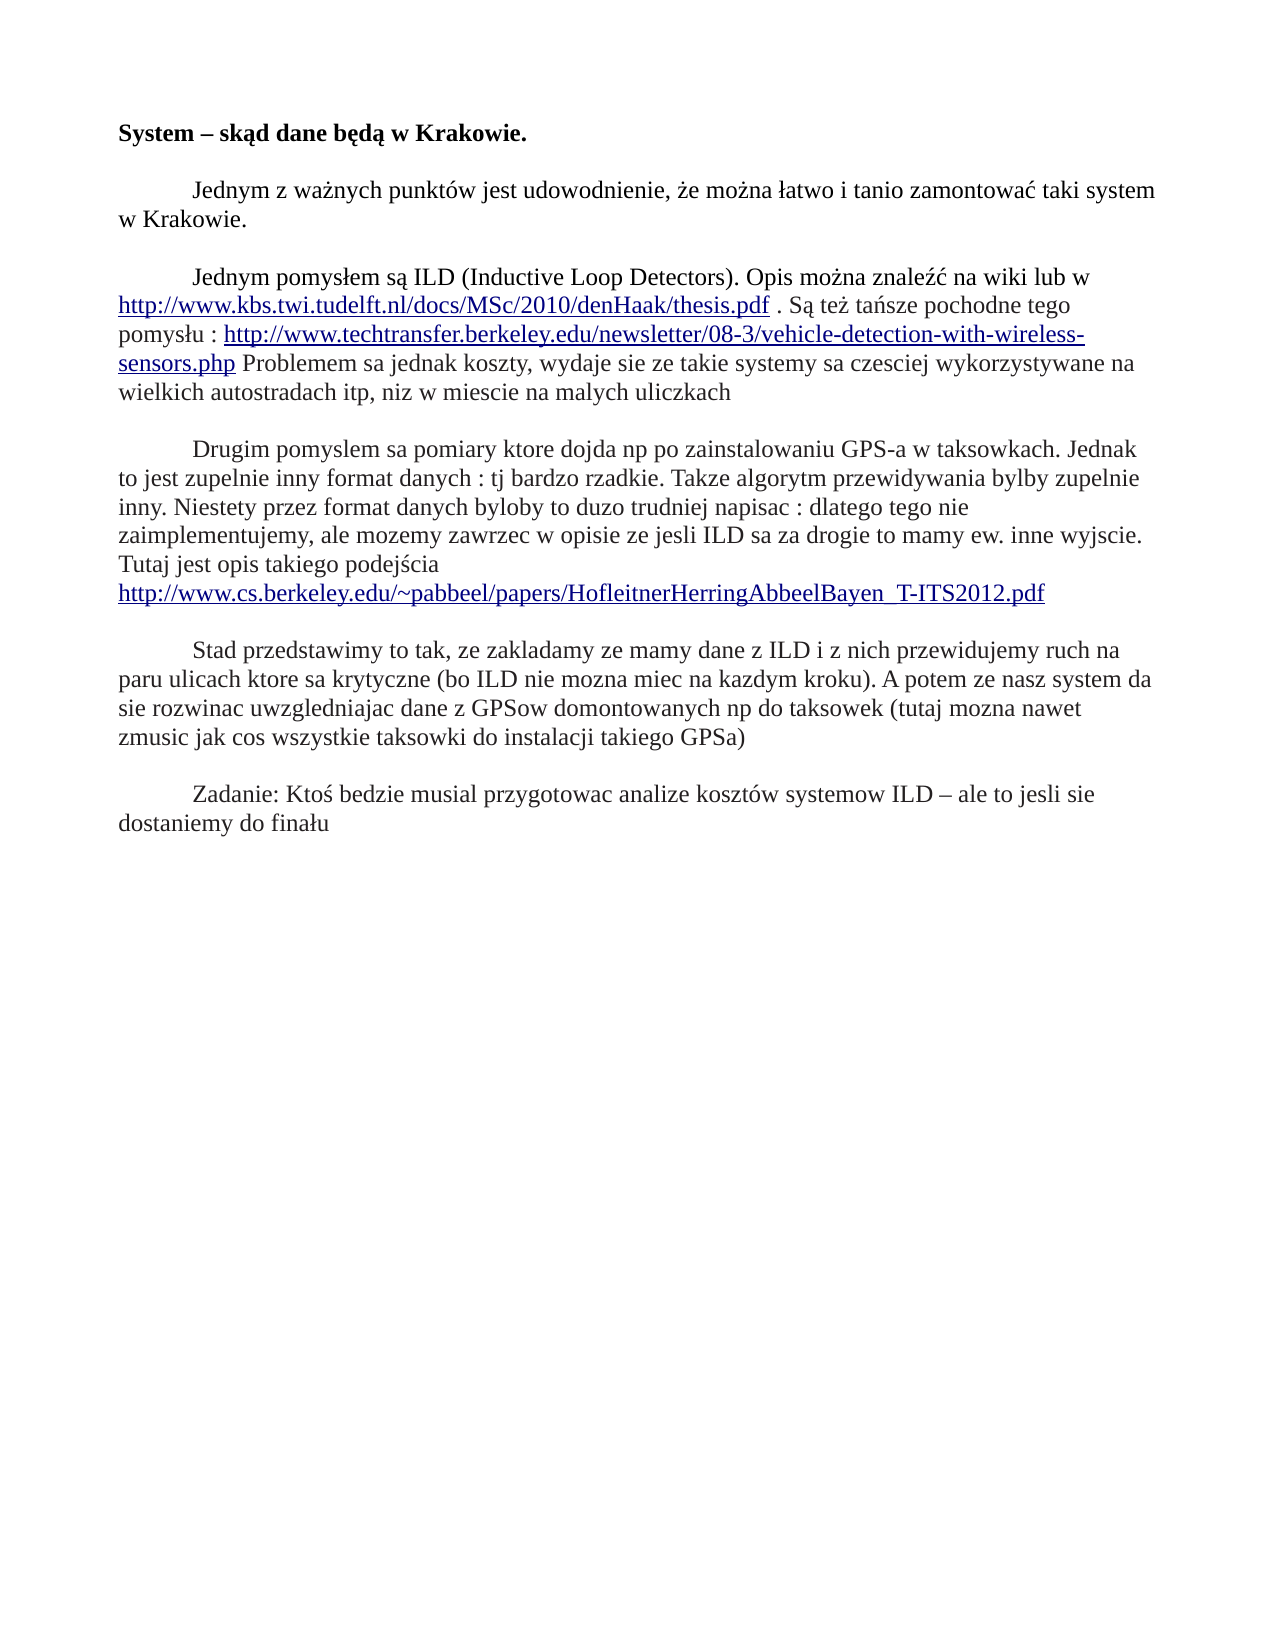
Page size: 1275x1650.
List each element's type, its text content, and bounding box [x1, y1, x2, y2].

text Jednym z ważnych punktów jest udowodnienie, że można łatwo i tanio zamontować taki system w Krakowie. [118, 176, 1157, 233]
text Jednym pomysłem są ILD (Inductive Loop Detectors). Opis można znaleźć na wiki lub w http://www.kbs.twi.tudelft.nl/docs/MSc/2010/denHaak/thesis.pdf . Są też tańsze pochodne tego pomysłu : http://www.techtransfer.berkeley.edu/newsletter/08-3/vehicle-detection-with-wireless-sensors.php Problemem sa jednak koszty, wydaje sie ze takie systemy sa czesciej wykorzystywane na wielkich autostradach itp, niz w miescie na malych uliczkach [118, 262, 1157, 406]
text Stad przedstawimy to tak, ze zakladamy ze mamy dane z ILD i z nich przewidujemy ruch na paru ulicach ktore sa krytyczne (bo ILD nie mozna miec na kazdym kroku). A potem ze nasz system da sie rozwinac uwzgledniajac dane z GPSow domontowanych np do taksowek (tutaj mozna nawet zmusic jak cos wszystkie taksowki do instalacji takiego GPSa) [118, 636, 1157, 751]
text Drugim pomyslem sa pomiary ktore dojda np po zainstalowaniu GPS-a w taksowkach. Jednak to jest zupelnie inny format danych : tj bardzo rzadkie. Takze algorytm przewidywania bylby zupelnie inny. Niestety przez format danych byloby to duzo trudniej napisac : dlatego tego nie zaimplementujemy, ale mozemy zawrzec w opisie ze jesli ILD sa za drogie to mamy ew. inne wyjscie. Tutaj jest opis takiego podejścia http://www.cs.berkeley.edu/~pabbeel/papers/HofleitnerHerringAbbeelBayen_T-ITS2012.pdf [118, 434, 1157, 607]
text Zadanie: Ktoś bedzie musial przygotowac analize kosztów systemow ILD – ale to jesli sie dostaniemy do finału [118, 779, 1157, 837]
text System – skąd dane będą w Krakowie. [118, 118, 1157, 147]
